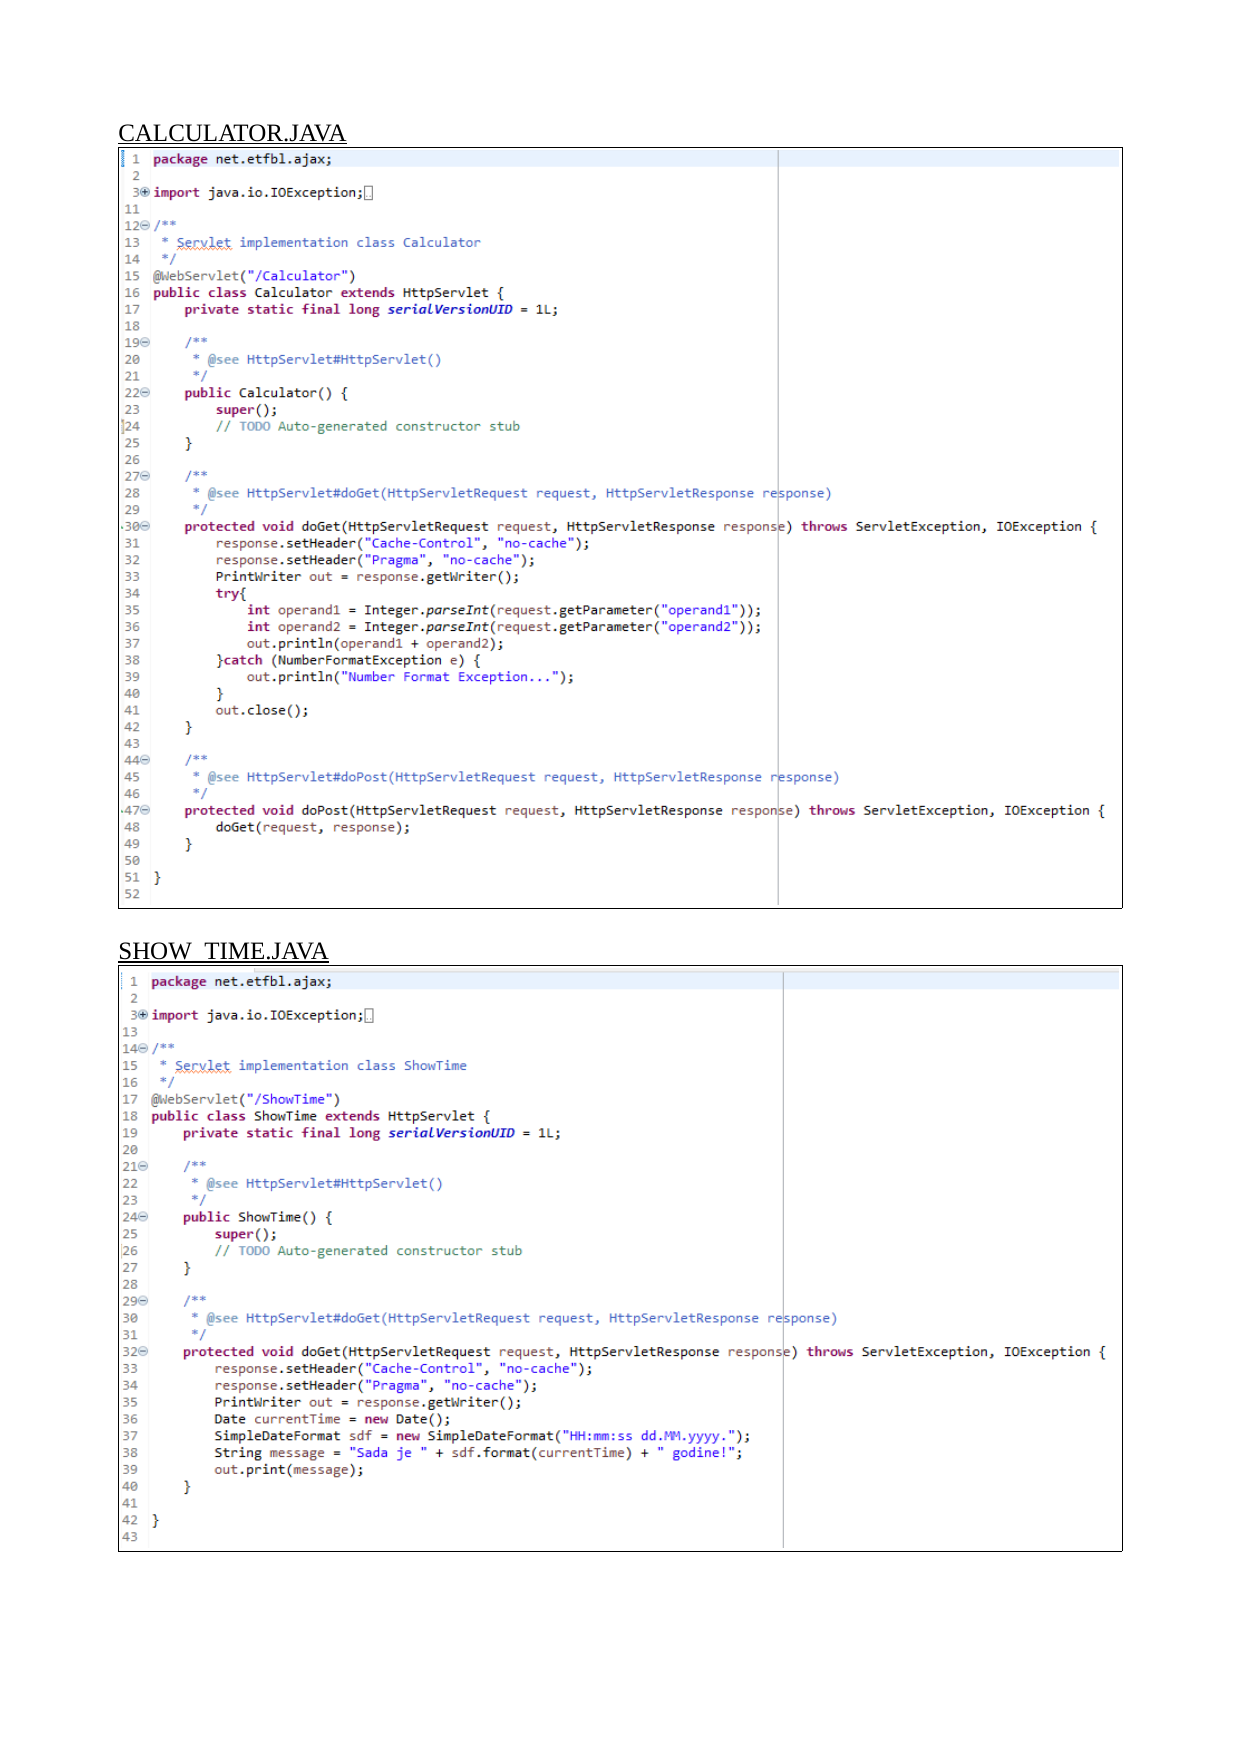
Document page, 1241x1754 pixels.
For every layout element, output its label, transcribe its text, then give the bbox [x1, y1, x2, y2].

text CALCULATOR.JAVA [118, 118, 1122, 147]
picture [121, 150, 1119, 905]
text SHOW_TIME.JAVA [118, 936, 1122, 965]
picture [121, 968, 1119, 1548]
